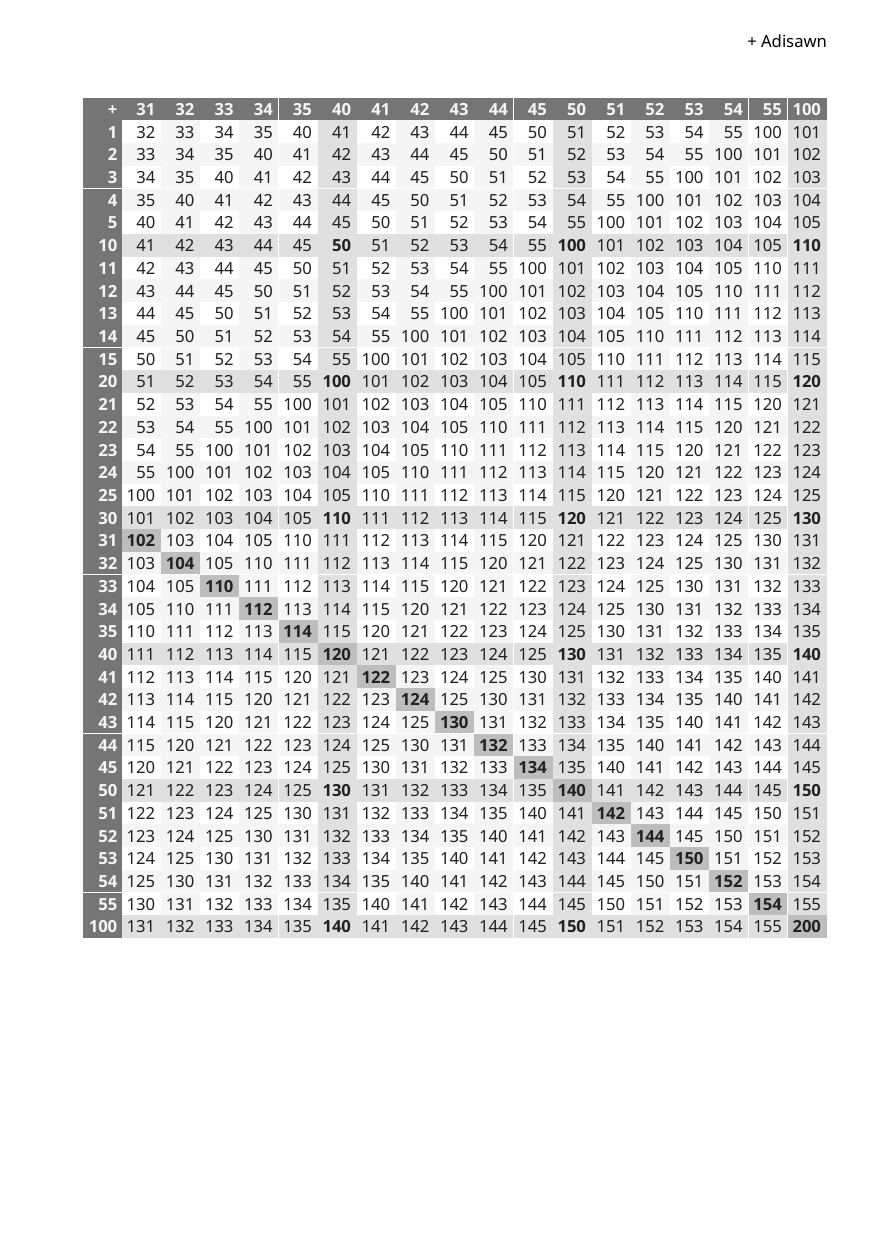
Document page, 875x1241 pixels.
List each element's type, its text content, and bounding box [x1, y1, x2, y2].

table_cell 53 [592, 143, 631, 166]
table_cell 102 [514, 302, 553, 325]
table_cell 132 [709, 597, 748, 620]
table_cell 104 [239, 506, 278, 529]
table_cell 131 [514, 688, 553, 711]
table_cell 110 [357, 484, 396, 506]
table_cell 144 [788, 734, 827, 756]
table_cell 115 [357, 597, 396, 620]
table_cell 42 [122, 257, 161, 279]
table_cell 51 [83, 802, 122, 824]
table_cell 105 [514, 370, 553, 393]
table_cell 52 [396, 234, 435, 257]
table_cell 121 [318, 665, 357, 688]
table_cell 113 [631, 393, 670, 416]
table_cell 102 [396, 370, 435, 393]
table_cell 141 [553, 802, 592, 824]
table_cell 53 [396, 257, 435, 279]
table_cell 103 [749, 189, 787, 211]
table_cell 40 [122, 211, 161, 234]
table_cell 55 [631, 166, 670, 188]
table_cell 143 [474, 893, 513, 915]
table_cell 113 [553, 438, 592, 461]
table_cell 141 [788, 665, 827, 688]
table_cell 115 [553, 484, 592, 506]
table_cell 24 [83, 461, 122, 484]
table_cell 122 [631, 506, 670, 529]
table_cell 50 [239, 279, 278, 302]
table_cell 20 [83, 370, 122, 393]
table_cell 115 [592, 461, 631, 484]
table_cell 120 [514, 529, 553, 552]
table_cell 55 [239, 393, 278, 416]
table_cell 111 [788, 257, 827, 279]
table_cell 52 [200, 348, 239, 370]
table_cell 1 [83, 120, 122, 143]
table_cell 141 [709, 711, 748, 733]
table_cell 130 [749, 529, 787, 552]
table_cell 105 [553, 348, 592, 370]
table_cell 131 [200, 870, 239, 892]
table_cell 115 [474, 529, 513, 552]
table_cell 100 [161, 461, 200, 484]
table_cell 100 [670, 166, 709, 188]
table_cell 141 [396, 893, 435, 915]
table_cell 115 [396, 575, 435, 597]
table_cell 140 [396, 870, 435, 892]
table_cell 103 [474, 348, 513, 370]
table_cell 42 [239, 189, 278, 211]
table_header 55 [749, 98, 787, 120]
table_cell 133 [749, 597, 787, 620]
table_cell 101 [357, 370, 396, 393]
table_cell 121 [161, 756, 200, 779]
table_cell 122 [435, 620, 474, 643]
table_cell 150 [553, 915, 592, 938]
table_cell 155 [788, 893, 827, 915]
table_cell 132 [239, 870, 278, 892]
table_cell 111 [279, 552, 318, 574]
table_cell 110 [474, 416, 513, 438]
table_cell 114 [161, 688, 200, 711]
table_cell 55 [396, 302, 435, 325]
table_cell 125 [553, 620, 592, 643]
table_cell 124 [435, 665, 474, 688]
table_cell 151 [749, 824, 787, 847]
table_cell 122 [474, 597, 513, 620]
table_cell 32 [122, 120, 161, 143]
table_cell 135 [435, 824, 474, 847]
table_cell 143 [749, 734, 787, 756]
table_cell 101 [749, 143, 787, 166]
table_cell 132 [553, 688, 592, 711]
table_cell 111 [357, 506, 396, 529]
table_cell 111 [474, 438, 513, 461]
table_cell 100 [553, 234, 592, 257]
table_cell 53 [83, 847, 122, 870]
table_cell 123 [474, 620, 513, 643]
table_cell 101 [396, 348, 435, 370]
table_cell 110 [592, 348, 631, 370]
table_cell 51 [514, 143, 553, 166]
table_cell 100 [474, 279, 513, 302]
table_cell 140 [631, 734, 670, 756]
table_cell 103 [553, 302, 592, 325]
table_cell 134 [709, 643, 748, 665]
table_header 31 [122, 98, 161, 120]
table_cell 110 [396, 461, 435, 484]
table_cell 105 [788, 211, 827, 234]
table_cell 11 [83, 257, 122, 279]
table_cell 114 [670, 393, 709, 416]
table_cell 140 [318, 915, 357, 938]
table_cell 112 [631, 370, 670, 393]
table_cell 112 [553, 416, 592, 438]
table_cell 113 [592, 416, 631, 438]
table_cell 123 [435, 643, 474, 665]
table_cell 143 [514, 870, 553, 892]
table_cell 112 [357, 529, 396, 552]
table_cell 150 [592, 893, 631, 915]
table_cell 100 [357, 348, 396, 370]
table_cell 52 [514, 166, 553, 188]
table_cell 132 [749, 575, 787, 597]
table_cell 143 [435, 915, 474, 938]
table_cell 131 [318, 802, 357, 824]
table_cell 122 [592, 529, 631, 552]
table_cell 144 [553, 870, 592, 892]
table_cell 101 [631, 211, 670, 234]
table_header 53 [670, 98, 709, 120]
table_cell 15 [83, 348, 122, 370]
table_cell 134 [514, 756, 553, 779]
table_cell 51 [200, 325, 239, 347]
table_cell 132 [435, 756, 474, 779]
table_cell 152 [749, 847, 787, 870]
table_cell 113 [357, 552, 396, 574]
table_cell 50 [474, 143, 513, 166]
table_cell 112 [279, 575, 318, 597]
table_cell 55 [318, 348, 357, 370]
table_cell 111 [631, 348, 670, 370]
table_cell 100 [435, 302, 474, 325]
table_cell 145 [592, 870, 631, 892]
table_cell 55 [514, 234, 553, 257]
table_cell 105 [670, 279, 709, 302]
table_cell 140 [435, 847, 474, 870]
table_cell 23 [83, 438, 122, 461]
table_header + [83, 98, 122, 120]
table_cell 132 [631, 643, 670, 665]
table_cell 130 [396, 734, 435, 756]
table_cell 31 [83, 529, 122, 552]
table_cell 35 [200, 143, 239, 166]
table_cell 33 [122, 143, 161, 166]
table_cell 43 [83, 711, 122, 733]
table_cell 101 [279, 416, 318, 438]
table_cell 53 [357, 279, 396, 302]
table_cell 113 [709, 348, 748, 370]
table_cell 21 [83, 393, 122, 416]
table_cell 115 [239, 665, 278, 688]
table_cell 114 [709, 370, 748, 393]
table_header 44 [474, 98, 513, 120]
table_cell 112 [200, 620, 239, 643]
table_cell 104 [592, 302, 631, 325]
table_cell 50 [318, 234, 357, 257]
table_cell 122 [239, 734, 278, 756]
table_cell 113 [474, 484, 513, 506]
table_cell 132 [318, 824, 357, 847]
table_cell 122 [396, 643, 435, 665]
table_cell 115 [161, 711, 200, 733]
table_cell 100 [631, 189, 670, 211]
table_cell 120 [435, 575, 474, 597]
table_cell 55 [709, 120, 748, 143]
table_header 35 [279, 98, 318, 120]
table_cell 121 [788, 393, 827, 416]
table_cell 120 [122, 756, 161, 779]
table_cell 121 [514, 552, 553, 574]
table_cell 34 [161, 143, 200, 166]
table_cell 120 [749, 393, 787, 416]
table_cell 115 [788, 348, 827, 370]
table_cell 35 [161, 166, 200, 188]
table_cell 133 [396, 802, 435, 824]
table_cell 121 [592, 506, 631, 529]
table_cell 111 [161, 620, 200, 643]
table_cell 133 [200, 915, 239, 938]
table_cell 134 [592, 711, 631, 733]
table_cell 102 [749, 166, 787, 188]
table_cell 52 [474, 189, 513, 211]
table_cell 133 [514, 734, 553, 756]
table_cell 44 [396, 143, 435, 166]
table_cell 51 [474, 166, 513, 188]
table_cell 144 [749, 756, 787, 779]
table_cell 44 [318, 189, 357, 211]
table_cell 52 [318, 279, 357, 302]
table_cell 40 [200, 166, 239, 188]
table_cell 130 [631, 597, 670, 620]
table_cell 140 [474, 824, 513, 847]
table_cell 44 [83, 734, 122, 756]
table_cell 114 [435, 529, 474, 552]
table_cell 124 [514, 620, 553, 643]
table_cell 54 [279, 348, 318, 370]
table_cell 122 [200, 756, 239, 779]
table_cell 134 [631, 688, 670, 711]
table_cell 124 [239, 779, 278, 802]
table_cell 132 [161, 915, 200, 938]
table_cell 135 [553, 756, 592, 779]
table_cell 121 [631, 484, 670, 506]
table_cell 131 [670, 597, 709, 620]
table_cell 51 [161, 348, 200, 370]
table_cell 42 [200, 211, 239, 234]
table_cell 13 [83, 302, 122, 325]
table_cell 101 [200, 461, 239, 484]
table_cell 133 [357, 824, 396, 847]
table_cell 55 [161, 438, 200, 461]
table_cell 120 [279, 665, 318, 688]
table_cell 125 [318, 756, 357, 779]
table_cell 140 [553, 779, 592, 802]
table_cell 135 [670, 688, 709, 711]
table_cell 120 [318, 643, 357, 665]
table_cell 142 [592, 802, 631, 824]
table_cell 3 [83, 166, 122, 188]
table_cell 54 [357, 302, 396, 325]
table_cell 110 [200, 575, 239, 597]
table_cell 153 [709, 893, 748, 915]
table_header 51 [592, 98, 631, 120]
table_cell 52 [122, 393, 161, 416]
table_cell 123 [239, 756, 278, 779]
table_cell 123 [709, 484, 748, 506]
table_cell 152 [788, 824, 827, 847]
table_cell 110 [670, 302, 709, 325]
table_cell 132 [514, 711, 553, 733]
table_cell 142 [396, 915, 435, 938]
table_cell 122 [749, 438, 787, 461]
table_cell 141 [749, 688, 787, 711]
table_cell 140 [514, 802, 553, 824]
table_cell 105 [592, 325, 631, 347]
table_cell 200 [788, 915, 827, 938]
table_cell 54 [161, 416, 200, 438]
table_cell 100 [318, 370, 357, 393]
table_cell 50 [357, 211, 396, 234]
table_cell 125 [788, 484, 827, 506]
table_cell 110 [788, 234, 827, 257]
table_cell 101 [474, 302, 513, 325]
table_cell 135 [357, 870, 396, 892]
table_cell 123 [788, 438, 827, 461]
table_cell 115 [122, 734, 161, 756]
table_cell 143 [631, 802, 670, 824]
table_cell 52 [239, 325, 278, 347]
table_cell 135 [788, 620, 827, 643]
table_cell 102 [122, 529, 161, 552]
table_cell 103 [357, 416, 396, 438]
table_cell 101 [122, 506, 161, 529]
table_cell 45 [161, 302, 200, 325]
table_cell 104 [749, 211, 787, 234]
table_cell 114 [239, 643, 278, 665]
table_cell 54 [514, 211, 553, 234]
table_cell 41 [279, 143, 318, 166]
table_cell 44 [122, 302, 161, 325]
table_cell 110 [749, 257, 787, 279]
table_cell 104 [122, 575, 161, 597]
table_cell 110 [709, 279, 748, 302]
table_cell 124 [279, 756, 318, 779]
table_cell 101 [514, 279, 553, 302]
table_cell 112 [122, 665, 161, 688]
table_cell 32 [83, 552, 122, 574]
table_cell 4 [83, 189, 122, 211]
table_cell 150 [709, 824, 748, 847]
table_cell 102 [709, 189, 748, 211]
table_cell 114 [631, 416, 670, 438]
table_cell 130 [788, 506, 827, 529]
table_cell 134 [239, 915, 278, 938]
table_cell 133 [709, 620, 748, 643]
table_cell 50 [161, 325, 200, 347]
table_cell 110 [318, 506, 357, 529]
table_cell 103 [122, 552, 161, 574]
table_cell 110 [279, 529, 318, 552]
table_cell 135 [709, 665, 748, 688]
table_cell 130 [239, 824, 278, 847]
table_cell 54 [200, 393, 239, 416]
table_cell 153 [749, 870, 787, 892]
table_cell 121 [122, 779, 161, 802]
table_cell 124 [161, 824, 200, 847]
table_cell 113 [749, 325, 787, 347]
table_cell 102 [474, 325, 513, 347]
table_cell 50 [435, 166, 474, 188]
table_cell 104 [514, 348, 553, 370]
table_cell 125 [161, 847, 200, 870]
table_cell 43 [122, 279, 161, 302]
table_cell 41 [200, 189, 239, 211]
table_cell 111 [592, 370, 631, 393]
table_cell 134 [435, 802, 474, 824]
table_cell 154 [749, 893, 787, 915]
table_cell 130 [670, 575, 709, 597]
table_cell 132 [279, 847, 318, 870]
table_cell 151 [631, 893, 670, 915]
table_cell 142 [435, 893, 474, 915]
table_cell 125 [631, 575, 670, 597]
subtitle + Adisawn [83, 29, 827, 52]
table_header 50 [553, 98, 592, 120]
table_cell 145 [670, 824, 709, 847]
table_cell 133 [435, 779, 474, 802]
table_header 42 [396, 98, 435, 120]
table_cell 111 [396, 484, 435, 506]
table_cell 40 [83, 643, 122, 665]
table_cell 131 [396, 756, 435, 779]
table_cell 142 [514, 847, 553, 870]
table_cell 132 [670, 620, 709, 643]
table_cell 104 [435, 393, 474, 416]
table_cell 123 [553, 575, 592, 597]
table_cell 102 [435, 348, 474, 370]
table_cell 130 [357, 756, 396, 779]
table_cell 124 [788, 461, 827, 484]
table_cell 105 [631, 302, 670, 325]
table_cell 45 [435, 143, 474, 166]
table_cell 123 [396, 665, 435, 688]
table_cell 121 [239, 711, 278, 733]
table_cell 123 [670, 506, 709, 529]
table_cell 103 [514, 325, 553, 347]
table_cell 120 [788, 370, 827, 393]
table_cell 141 [435, 870, 474, 892]
table_cell 55 [474, 257, 513, 279]
table_cell 123 [161, 802, 200, 824]
table_cell 104 [788, 189, 827, 211]
table_cell 40 [239, 143, 278, 166]
table_cell 104 [631, 279, 670, 302]
table_cell 100 [514, 257, 553, 279]
table_cell 104 [396, 416, 435, 438]
table_cell 121 [357, 643, 396, 665]
table_cell 54 [474, 234, 513, 257]
table_cell 114 [592, 438, 631, 461]
table_cell 141 [474, 847, 513, 870]
table_cell 54 [670, 120, 709, 143]
table_cell 141 [514, 824, 553, 847]
table_cell 55 [200, 416, 239, 438]
table_cell 104 [670, 257, 709, 279]
table_cell 114 [749, 348, 787, 370]
table_cell 133 [631, 665, 670, 688]
table_cell 25 [83, 484, 122, 506]
table_cell 114 [514, 484, 553, 506]
table_cell 131 [631, 620, 670, 643]
table_cell 143 [553, 847, 592, 870]
table_cell 52 [592, 120, 631, 143]
table_cell 45 [318, 211, 357, 234]
table_cell 102 [239, 461, 278, 484]
table_cell 51 [122, 370, 161, 393]
table_cell 50 [396, 189, 435, 211]
table_cell 124 [670, 529, 709, 552]
table_cell 130 [161, 870, 200, 892]
table_cell 122 [709, 461, 748, 484]
table_cell 105 [200, 552, 239, 574]
table_cell 143 [788, 711, 827, 733]
table_cell 142 [553, 824, 592, 847]
table_cell 130 [200, 847, 239, 870]
table_cell 112 [396, 506, 435, 529]
table_cell 133 [670, 643, 709, 665]
table_cell 145 [553, 893, 592, 915]
table_cell 151 [670, 870, 709, 892]
table_cell 30 [83, 506, 122, 529]
table_cell 123 [122, 824, 161, 847]
table_cell 104 [318, 461, 357, 484]
table_cell 142 [474, 870, 513, 892]
table_cell 131 [161, 893, 200, 915]
table_cell 12 [83, 279, 122, 302]
table_cell 103 [631, 257, 670, 279]
table_cell 124 [709, 506, 748, 529]
table_cell 113 [670, 370, 709, 393]
table_cell 130 [709, 552, 748, 574]
table_cell 52 [83, 824, 122, 847]
table_cell 2 [83, 143, 122, 166]
table_cell 110 [122, 620, 161, 643]
table_cell 102 [788, 143, 827, 166]
table_cell 131 [788, 529, 827, 552]
table_cell 140 [788, 643, 827, 665]
table_cell 124 [631, 552, 670, 574]
table_cell 153 [670, 915, 709, 938]
table_cell 101 [592, 234, 631, 257]
table_cell 101 [161, 484, 200, 506]
table_cell 135 [396, 847, 435, 870]
table_cell 45 [239, 257, 278, 279]
table_cell 125 [709, 529, 748, 552]
table_cell 110 [161, 597, 200, 620]
table_cell 45 [357, 189, 396, 211]
table_cell 102 [670, 211, 709, 234]
table_cell 113 [200, 643, 239, 665]
table_header 52 [631, 98, 670, 120]
table_cell 42 [357, 120, 396, 143]
table_cell 124 [200, 802, 239, 824]
table_cell 35 [122, 189, 161, 211]
table_cell 110 [631, 325, 670, 347]
table_cell 112 [435, 484, 474, 506]
table_cell 53 [631, 120, 670, 143]
table_cell 44 [435, 120, 474, 143]
table_cell 110 [435, 438, 474, 461]
table_cell 53 [239, 348, 278, 370]
table_cell 53 [474, 211, 513, 234]
table_cell 55 [279, 370, 318, 393]
table_cell 120 [553, 506, 592, 529]
table_cell 115 [514, 506, 553, 529]
table_cell 104 [474, 370, 513, 393]
table_cell 121 [670, 461, 709, 484]
table_cell 103 [318, 438, 357, 461]
table_cell 103 [200, 506, 239, 529]
table_cell 115 [749, 370, 787, 393]
table_cell 45 [279, 234, 318, 257]
table_cell 123 [318, 711, 357, 733]
table_cell 110 [239, 552, 278, 574]
table_cell 103 [279, 461, 318, 484]
table_cell 101 [435, 325, 474, 347]
table_cell 141 [592, 779, 631, 802]
table_cell 104 [357, 438, 396, 461]
table_cell 101 [670, 189, 709, 211]
table_cell 142 [749, 711, 787, 733]
table_cell 55 [670, 143, 709, 166]
table_cell 100 [592, 211, 631, 234]
table_header 41 [357, 98, 396, 120]
table_cell 120 [709, 416, 748, 438]
table_cell 113 [239, 620, 278, 643]
table_cell 22 [83, 416, 122, 438]
table_cell 123 [200, 779, 239, 802]
table_cell 134 [788, 597, 827, 620]
table_cell 103 [788, 166, 827, 188]
table_cell 44 [279, 211, 318, 234]
table_cell 131 [239, 847, 278, 870]
table_cell 132 [788, 552, 827, 574]
table_cell 43 [357, 143, 396, 166]
table_cell 152 [709, 870, 748, 892]
table_cell 111 [670, 325, 709, 347]
table_cell 145 [749, 779, 787, 802]
table_cell 145 [788, 756, 827, 779]
table_cell 155 [749, 915, 787, 938]
table_cell 103 [592, 279, 631, 302]
table_cell 115 [200, 688, 239, 711]
table_cell 111 [122, 643, 161, 665]
table_cell 113 [514, 461, 553, 484]
table_cell 102 [631, 234, 670, 257]
table_header 43 [435, 98, 474, 120]
table_cell 41 [318, 120, 357, 143]
table_cell 44 [161, 279, 200, 302]
table_cell 52 [553, 143, 592, 166]
table_cell 54 [318, 325, 357, 347]
table_cell 135 [749, 643, 787, 665]
table_cell 111 [749, 279, 787, 302]
table_cell 112 [788, 279, 827, 302]
table_cell 125 [435, 688, 474, 711]
table_cell 54 [553, 189, 592, 211]
table_cell 131 [279, 824, 318, 847]
table_cell 110 [553, 370, 592, 393]
table_cell 134 [553, 734, 592, 756]
table_cell 135 [318, 893, 357, 915]
table_cell 135 [631, 711, 670, 733]
table_cell 100 [122, 484, 161, 506]
table_cell 50 [279, 257, 318, 279]
table_header 40 [318, 98, 357, 120]
table_cell 54 [631, 143, 670, 166]
table_cell 42 [161, 234, 200, 257]
table_cell 104 [161, 552, 200, 574]
table_cell 35 [83, 620, 122, 643]
table_cell 103 [670, 234, 709, 257]
table_cell 115 [709, 393, 748, 416]
table_cell 131 [592, 643, 631, 665]
table_cell 114 [122, 711, 161, 733]
table_cell 125 [200, 824, 239, 847]
table_cell 100 [83, 915, 122, 938]
table_cell 53 [200, 370, 239, 393]
table_cell 135 [279, 915, 318, 938]
table_cell 43 [318, 166, 357, 188]
table_cell 131 [709, 575, 748, 597]
table_cell 42 [318, 143, 357, 166]
table_cell 113 [435, 506, 474, 529]
table_cell 133 [239, 893, 278, 915]
table_cell 115 [279, 643, 318, 665]
table_cell 125 [514, 643, 553, 665]
table_cell 124 [357, 711, 396, 733]
table_cell 121 [553, 529, 592, 552]
table_cell 144 [474, 915, 513, 938]
table_cell 125 [670, 552, 709, 574]
table_cell 104 [279, 484, 318, 506]
table_cell 34 [83, 597, 122, 620]
table_cell 122 [279, 711, 318, 733]
table_cell 150 [788, 779, 827, 802]
table_cell 120 [670, 438, 709, 461]
table_cell 134 [279, 893, 318, 915]
table_cell 55 [592, 189, 631, 211]
table_cell 53 [553, 166, 592, 188]
table_cell 125 [396, 711, 435, 733]
table_cell 130 [318, 779, 357, 802]
table_cell 124 [592, 575, 631, 597]
table_cell 102 [592, 257, 631, 279]
table_cell 125 [122, 870, 161, 892]
table_cell 125 [279, 779, 318, 802]
table_cell 151 [709, 847, 748, 870]
table_cell 105 [396, 438, 435, 461]
table_cell 105 [357, 461, 396, 484]
table_cell 105 [709, 257, 748, 279]
table_cell 54 [239, 370, 278, 393]
table_cell 113 [318, 575, 357, 597]
table_cell 144 [592, 847, 631, 870]
table_cell 124 [553, 597, 592, 620]
table_cell 55 [553, 211, 592, 234]
table_cell 120 [161, 734, 200, 756]
table_cell 43 [396, 120, 435, 143]
table_cell 130 [435, 711, 474, 733]
table_cell 114 [474, 506, 513, 529]
table_cell 53 [514, 189, 553, 211]
table_header 45 [514, 98, 553, 120]
table_cell 145 [631, 847, 670, 870]
table_cell 104 [553, 325, 592, 347]
table_cell 44 [239, 234, 278, 257]
table_cell 132 [396, 779, 435, 802]
table_cell 131 [553, 665, 592, 688]
table_cell 105 [122, 597, 161, 620]
table_cell 102 [200, 484, 239, 506]
table_cell 102 [279, 438, 318, 461]
table_cell 112 [318, 552, 357, 574]
table_cell 145 [709, 802, 748, 824]
table_cell 100 [279, 393, 318, 416]
table_cell 41 [122, 234, 161, 257]
table_cell 105 [279, 506, 318, 529]
table_cell 100 [396, 325, 435, 347]
table_cell 53 [122, 416, 161, 438]
table_cell 42 [83, 688, 122, 711]
table_cell 144 [670, 802, 709, 824]
table_cell 112 [161, 643, 200, 665]
table_cell 105 [474, 393, 513, 416]
table_cell 103 [396, 393, 435, 416]
table_cell 114 [396, 552, 435, 574]
table_cell 50 [514, 120, 553, 143]
table_cell 55 [357, 325, 396, 347]
table_cell 113 [279, 597, 318, 620]
table_cell 154 [709, 915, 748, 938]
table_cell 103 [709, 211, 748, 234]
table_cell 120 [396, 597, 435, 620]
table_cell 33 [161, 120, 200, 143]
table_cell 112 [239, 597, 278, 620]
table_cell 52 [161, 370, 200, 393]
table_cell 114 [318, 597, 357, 620]
table_cell 144 [709, 779, 748, 802]
table_cell 111 [200, 597, 239, 620]
table_cell 121 [709, 438, 748, 461]
table_cell 150 [670, 847, 709, 870]
table_cell 134 [357, 847, 396, 870]
table_cell 122 [670, 484, 709, 506]
table_cell 154 [788, 870, 827, 892]
table_cell 41 [83, 665, 122, 688]
table_cell 115 [631, 438, 670, 461]
table_cell 33 [83, 575, 122, 597]
table_cell 110 [514, 393, 553, 416]
table_cell 105 [318, 484, 357, 506]
table_cell 123 [631, 529, 670, 552]
table_cell 54 [83, 870, 122, 892]
table_cell 141 [670, 734, 709, 756]
table_cell 55 [122, 461, 161, 484]
table_header 54 [709, 98, 748, 120]
table_cell 123 [749, 461, 787, 484]
table_cell 105 [749, 234, 787, 257]
table_cell 135 [474, 802, 513, 824]
table_cell 113 [122, 688, 161, 711]
table_cell 50 [83, 779, 122, 802]
table_cell 123 [279, 734, 318, 756]
table_cell 51 [318, 257, 357, 279]
table_cell 142 [631, 779, 670, 802]
table_cell 134 [670, 665, 709, 688]
table_cell 122 [161, 779, 200, 802]
table_cell 125 [474, 665, 513, 688]
table_cell 121 [200, 734, 239, 756]
table_cell 41 [161, 211, 200, 234]
table_cell 131 [357, 779, 396, 802]
table_cell 112 [709, 325, 748, 347]
table_cell 123 [514, 597, 553, 620]
table_cell 125 [749, 506, 787, 529]
table_cell 45 [83, 756, 122, 779]
table_cell 53 [318, 302, 357, 325]
table_cell 121 [474, 575, 513, 597]
table_cell 133 [553, 711, 592, 733]
table_cell 45 [200, 279, 239, 302]
table_cell 53 [161, 393, 200, 416]
table_cell 102 [357, 393, 396, 416]
table_cell 120 [357, 620, 396, 643]
table_cell 150 [749, 802, 787, 824]
table_cell 43 [161, 257, 200, 279]
table_cell 100 [709, 143, 748, 166]
table_cell 55 [435, 279, 474, 302]
table_cell 134 [474, 779, 513, 802]
table_cell 45 [396, 166, 435, 188]
table_cell 122 [788, 416, 827, 438]
table_cell 143 [592, 824, 631, 847]
table_cell 140 [709, 688, 748, 711]
table_cell 51 [396, 211, 435, 234]
table_cell 44 [357, 166, 396, 188]
table_cell 52 [435, 211, 474, 234]
table_cell 114 [788, 325, 827, 347]
table_cell 115 [670, 416, 709, 438]
table_cell 50 [200, 302, 239, 325]
table_cell 105 [435, 416, 474, 438]
table_cell 45 [474, 120, 513, 143]
table_cell 40 [161, 189, 200, 211]
table_cell 104 [200, 529, 239, 552]
table_cell 105 [161, 575, 200, 597]
table_cell 40 [279, 120, 318, 143]
table_cell 54 [122, 438, 161, 461]
table_cell 55 [83, 893, 122, 915]
table_cell 42 [279, 166, 318, 188]
table_cell 130 [592, 620, 631, 643]
table_cell 41 [239, 166, 278, 188]
table_cell 54 [396, 279, 435, 302]
table_cell 122 [553, 552, 592, 574]
table_cell 131 [435, 734, 474, 756]
table_cell 140 [592, 756, 631, 779]
table_cell 140 [670, 711, 709, 733]
table_cell 51 [435, 189, 474, 211]
table_cell 52 [357, 257, 396, 279]
table_cell 101 [553, 257, 592, 279]
table_header 34 [239, 98, 278, 120]
table_cell 112 [670, 348, 709, 370]
table_cell 142 [709, 734, 748, 756]
table_cell 51 [279, 279, 318, 302]
table_cell 34 [200, 120, 239, 143]
table_cell 103 [239, 484, 278, 506]
table_cell 53 [435, 234, 474, 257]
table_cell 100 [749, 120, 787, 143]
table_cell 111 [239, 575, 278, 597]
table_cell 100 [239, 416, 278, 438]
table_cell 132 [592, 665, 631, 688]
table_cell 121 [396, 620, 435, 643]
table_cell 104 [709, 234, 748, 257]
table_cell 111 [514, 416, 553, 438]
table_cell 121 [435, 597, 474, 620]
table_cell 52 [279, 302, 318, 325]
table_cell 131 [749, 552, 787, 574]
table_cell 130 [474, 688, 513, 711]
table_cell 150 [631, 870, 670, 892]
table_cell 102 [553, 279, 592, 302]
table_cell 140 [357, 893, 396, 915]
table_cell 130 [279, 802, 318, 824]
table_cell 123 [592, 552, 631, 574]
table_cell 141 [631, 756, 670, 779]
table_cell 103 [161, 529, 200, 552]
table_cell 125 [357, 734, 396, 756]
table_cell 122 [357, 665, 396, 688]
table_cell 101 [318, 393, 357, 416]
table_cell 114 [357, 575, 396, 597]
table_cell 142 [670, 756, 709, 779]
table_cell 125 [592, 597, 631, 620]
table_cell 115 [435, 552, 474, 574]
table_cell 14 [83, 325, 122, 347]
table_cell 133 [592, 688, 631, 711]
table_cell 120 [592, 484, 631, 506]
table_cell 125 [239, 802, 278, 824]
table_cell 121 [279, 688, 318, 711]
table_header 32 [161, 98, 200, 120]
table_cell 131 [474, 711, 513, 733]
table_cell 111 [318, 529, 357, 552]
table_cell 114 [553, 461, 592, 484]
table_cell 103 [435, 370, 474, 393]
table_cell 134 [318, 870, 357, 892]
table_cell 113 [161, 665, 200, 688]
table_cell 10 [83, 234, 122, 257]
table_cell 100 [200, 438, 239, 461]
table_cell 112 [749, 302, 787, 325]
table_cell 144 [631, 824, 670, 847]
table_cell 43 [239, 211, 278, 234]
table_cell 101 [788, 120, 827, 143]
table_cell 142 [788, 688, 827, 711]
table_cell 113 [788, 302, 827, 325]
table_cell 122 [318, 688, 357, 711]
table_cell 124 [122, 847, 161, 870]
table_cell 54 [435, 257, 474, 279]
table_cell 130 [514, 665, 553, 688]
table_cell 101 [709, 166, 748, 188]
table_cell 43 [279, 189, 318, 211]
table_cell 131 [122, 915, 161, 938]
table_cell 133 [788, 575, 827, 597]
table_cell 132 [357, 802, 396, 824]
table_cell 123 [357, 688, 396, 711]
table_cell 50 [122, 348, 161, 370]
table_cell 132 [200, 893, 239, 915]
table_cell 130 [122, 893, 161, 915]
table_cell 122 [514, 575, 553, 597]
table_cell 115 [318, 620, 357, 643]
table_cell 120 [474, 552, 513, 574]
table_cell 140 [749, 665, 787, 688]
table_cell 153 [788, 847, 827, 870]
table_cell 43 [200, 234, 239, 257]
table_cell 102 [161, 506, 200, 529]
table_cell 135 [514, 779, 553, 802]
table_cell 121 [749, 416, 787, 438]
table_cell 45 [122, 325, 161, 347]
table_cell 102 [318, 416, 357, 438]
table_cell 135 [592, 734, 631, 756]
table_cell 105 [239, 529, 278, 552]
table_cell 151 [592, 915, 631, 938]
table_cell 114 [279, 620, 318, 643]
table_cell 145 [514, 915, 553, 938]
table_cell 111 [435, 461, 474, 484]
table_cell 134 [396, 824, 435, 847]
table_cell 53 [279, 325, 318, 347]
table_header 33 [200, 98, 239, 120]
table_cell 114 [200, 665, 239, 688]
table_cell 152 [631, 915, 670, 938]
table_cell 124 [474, 643, 513, 665]
table_cell 141 [357, 915, 396, 938]
table_cell 44 [200, 257, 239, 279]
table_cell 111 [709, 302, 748, 325]
table_cell 54 [592, 166, 631, 188]
table_cell 151 [788, 802, 827, 824]
table_cell 144 [514, 893, 553, 915]
table_cell 133 [318, 847, 357, 870]
table_cell 124 [318, 734, 357, 756]
table_cell 124 [749, 484, 787, 506]
table_cell 51 [553, 120, 592, 143]
table_cell 120 [631, 461, 670, 484]
table_cell 133 [474, 756, 513, 779]
table_cell 132 [474, 734, 513, 756]
table_cell 133 [279, 870, 318, 892]
table_cell 124 [396, 688, 435, 711]
table_cell 112 [592, 393, 631, 416]
table_cell 134 [749, 620, 787, 643]
table_cell 112 [474, 461, 513, 484]
table_cell 35 [239, 120, 278, 143]
table_cell 101 [239, 438, 278, 461]
table_cell 112 [514, 438, 553, 461]
table_cell 34 [122, 166, 161, 188]
table_cell 152 [670, 893, 709, 915]
table_cell 51 [357, 234, 396, 257]
table_cell 122 [122, 802, 161, 824]
table_header 100 [788, 98, 827, 120]
table_cell 120 [239, 688, 278, 711]
table_cell 51 [239, 302, 278, 325]
table_cell 120 [200, 711, 239, 733]
table_cell 111 [553, 393, 592, 416]
table_cell 113 [396, 529, 435, 552]
table_cell 143 [670, 779, 709, 802]
table_cell 130 [553, 643, 592, 665]
table_cell 143 [709, 756, 748, 779]
table_cell 5 [83, 211, 122, 234]
